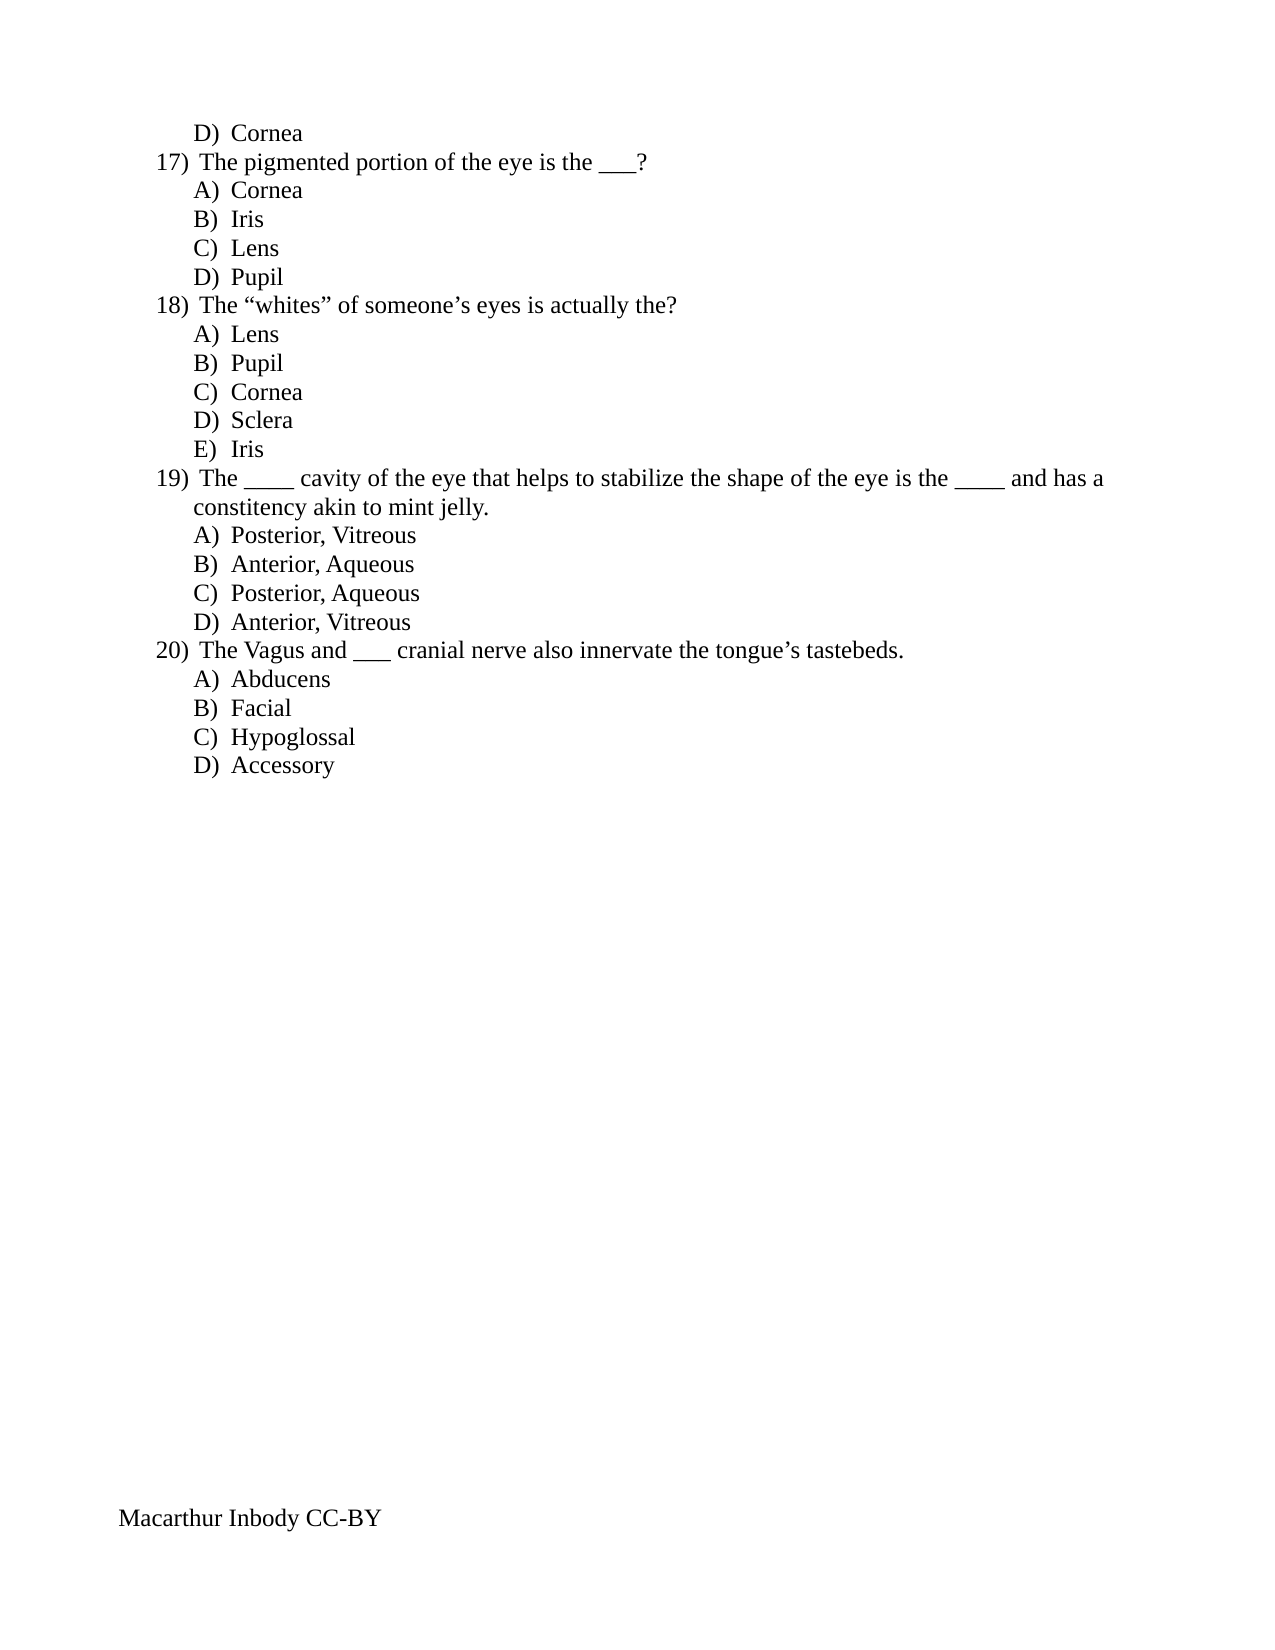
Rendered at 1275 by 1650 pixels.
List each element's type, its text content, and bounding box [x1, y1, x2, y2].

list Accessory [193, 751, 1157, 779]
list The ____ cavity of the eye that helps to stabilize the shape of the eye is the ____ and has a constitency akin to mint jelly. [156, 463, 1157, 521]
list The “whites” of someone’s eyes is actually the? [156, 291, 1157, 319]
list Hypoglossal [193, 722, 1157, 751]
list Cornea [193, 118, 1157, 147]
list Facial [193, 693, 1157, 722]
list Pupil [193, 348, 1157, 377]
list Cornea [193, 176, 1157, 204]
list Sclera [193, 406, 1157, 434]
list Abducens [193, 664, 1157, 693]
list Anterior, Vitreous [193, 607, 1157, 636]
list Lens [193, 319, 1157, 348]
list Iris [193, 434, 1157, 463]
list Iris [193, 204, 1157, 233]
list Cornea [193, 377, 1157, 406]
list Pupil [193, 262, 1157, 291]
list Lens [193, 233, 1157, 262]
list The pigmented portion of the eye is the ___? [156, 147, 1157, 176]
list Posterior, Vitreous [193, 521, 1157, 549]
list The Vagus and ___ cranial nerve also innervate the tongue’s tastebeds. [156, 636, 1157, 664]
list Anterior, Aqueous [193, 549, 1157, 578]
list Posterior, Aqueous [193, 578, 1157, 607]
